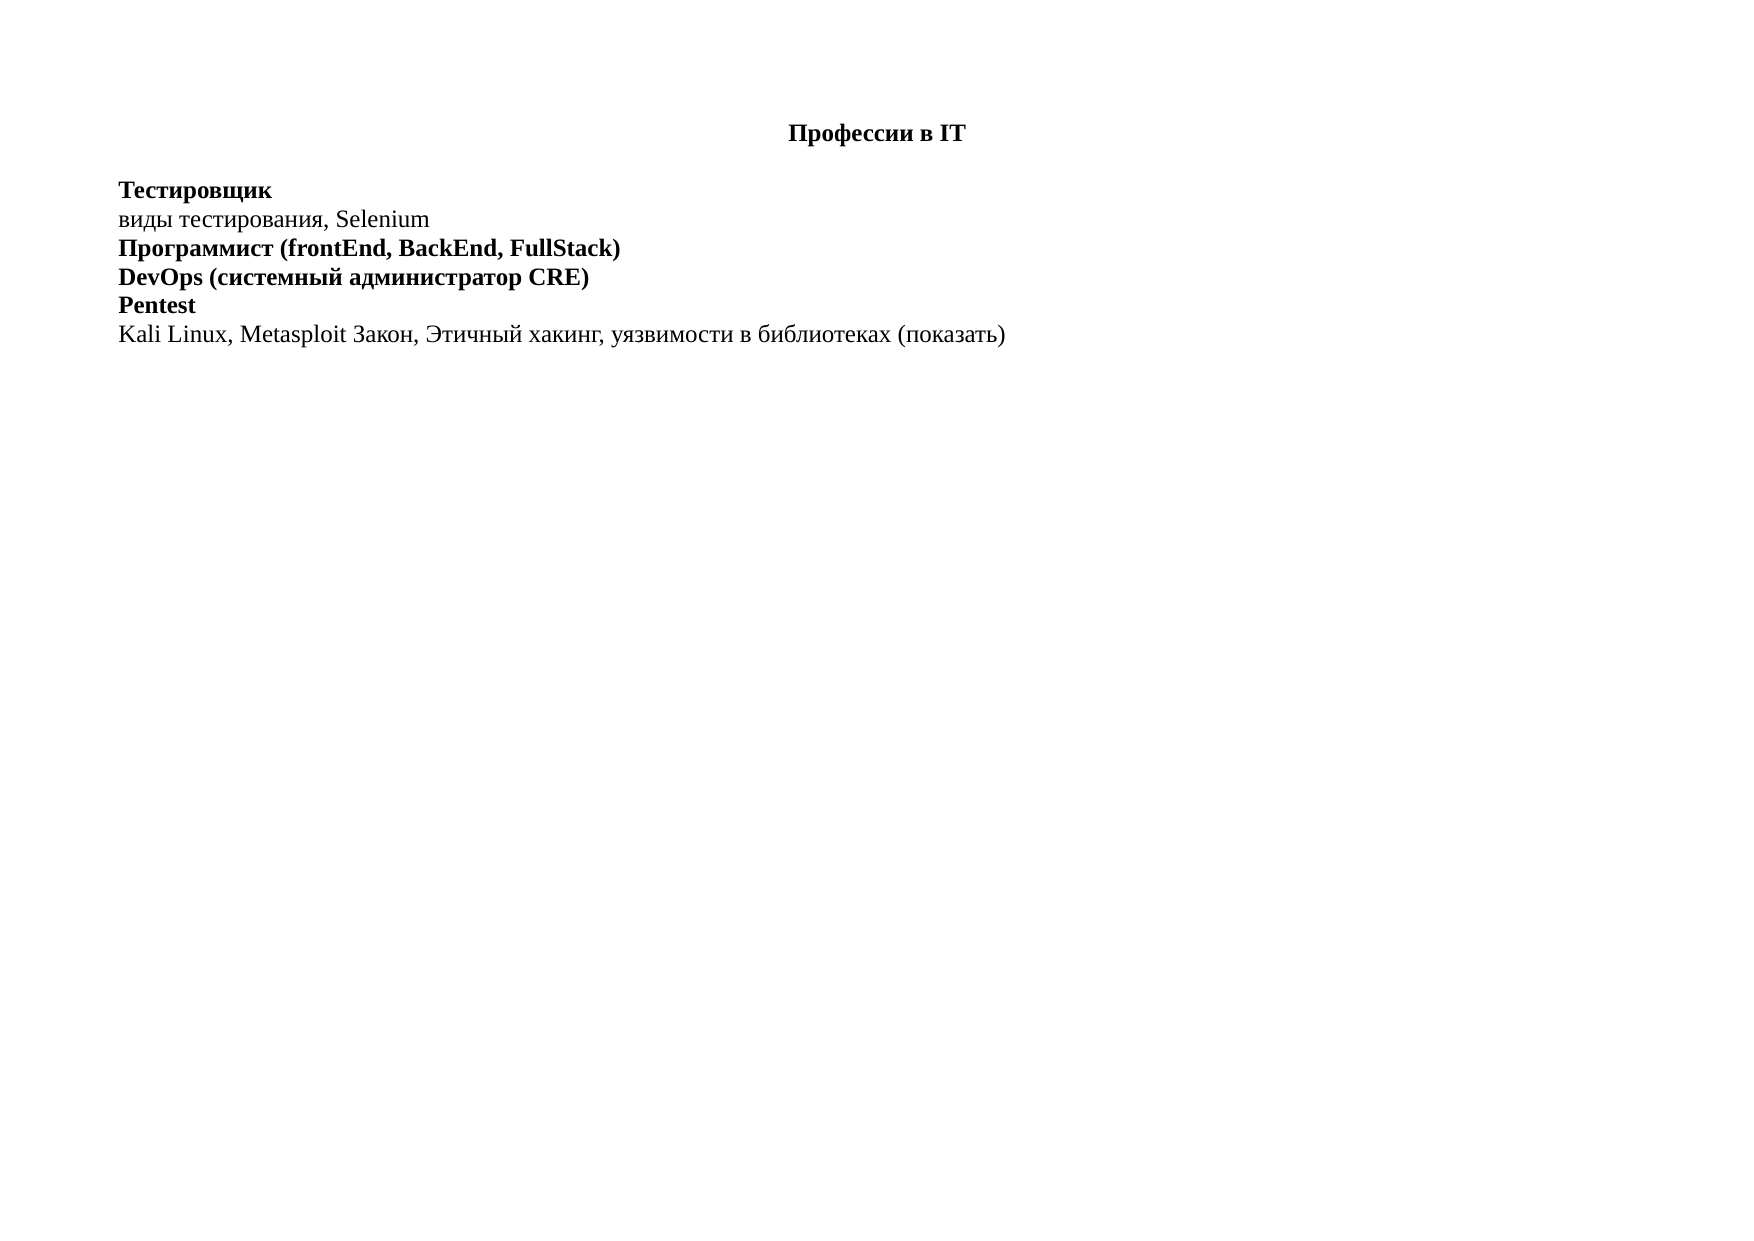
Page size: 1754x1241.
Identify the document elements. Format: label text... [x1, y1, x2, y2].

text Программист (frontEnd, BackEnd, FullStack) [118, 233, 1636, 262]
text Тестировщик [118, 176, 1636, 204]
text Kali Linux, Metasploit Закон, Этичный хакинг, уязвимости в библиотеках (показать) [118, 319, 1636, 348]
text виды тестирования, Selenium [118, 204, 1636, 233]
text Pentest [118, 291, 1636, 319]
text Профессии в IT [118, 118, 1636, 147]
text DevOps (системный администратор CRE) [118, 262, 1636, 291]
